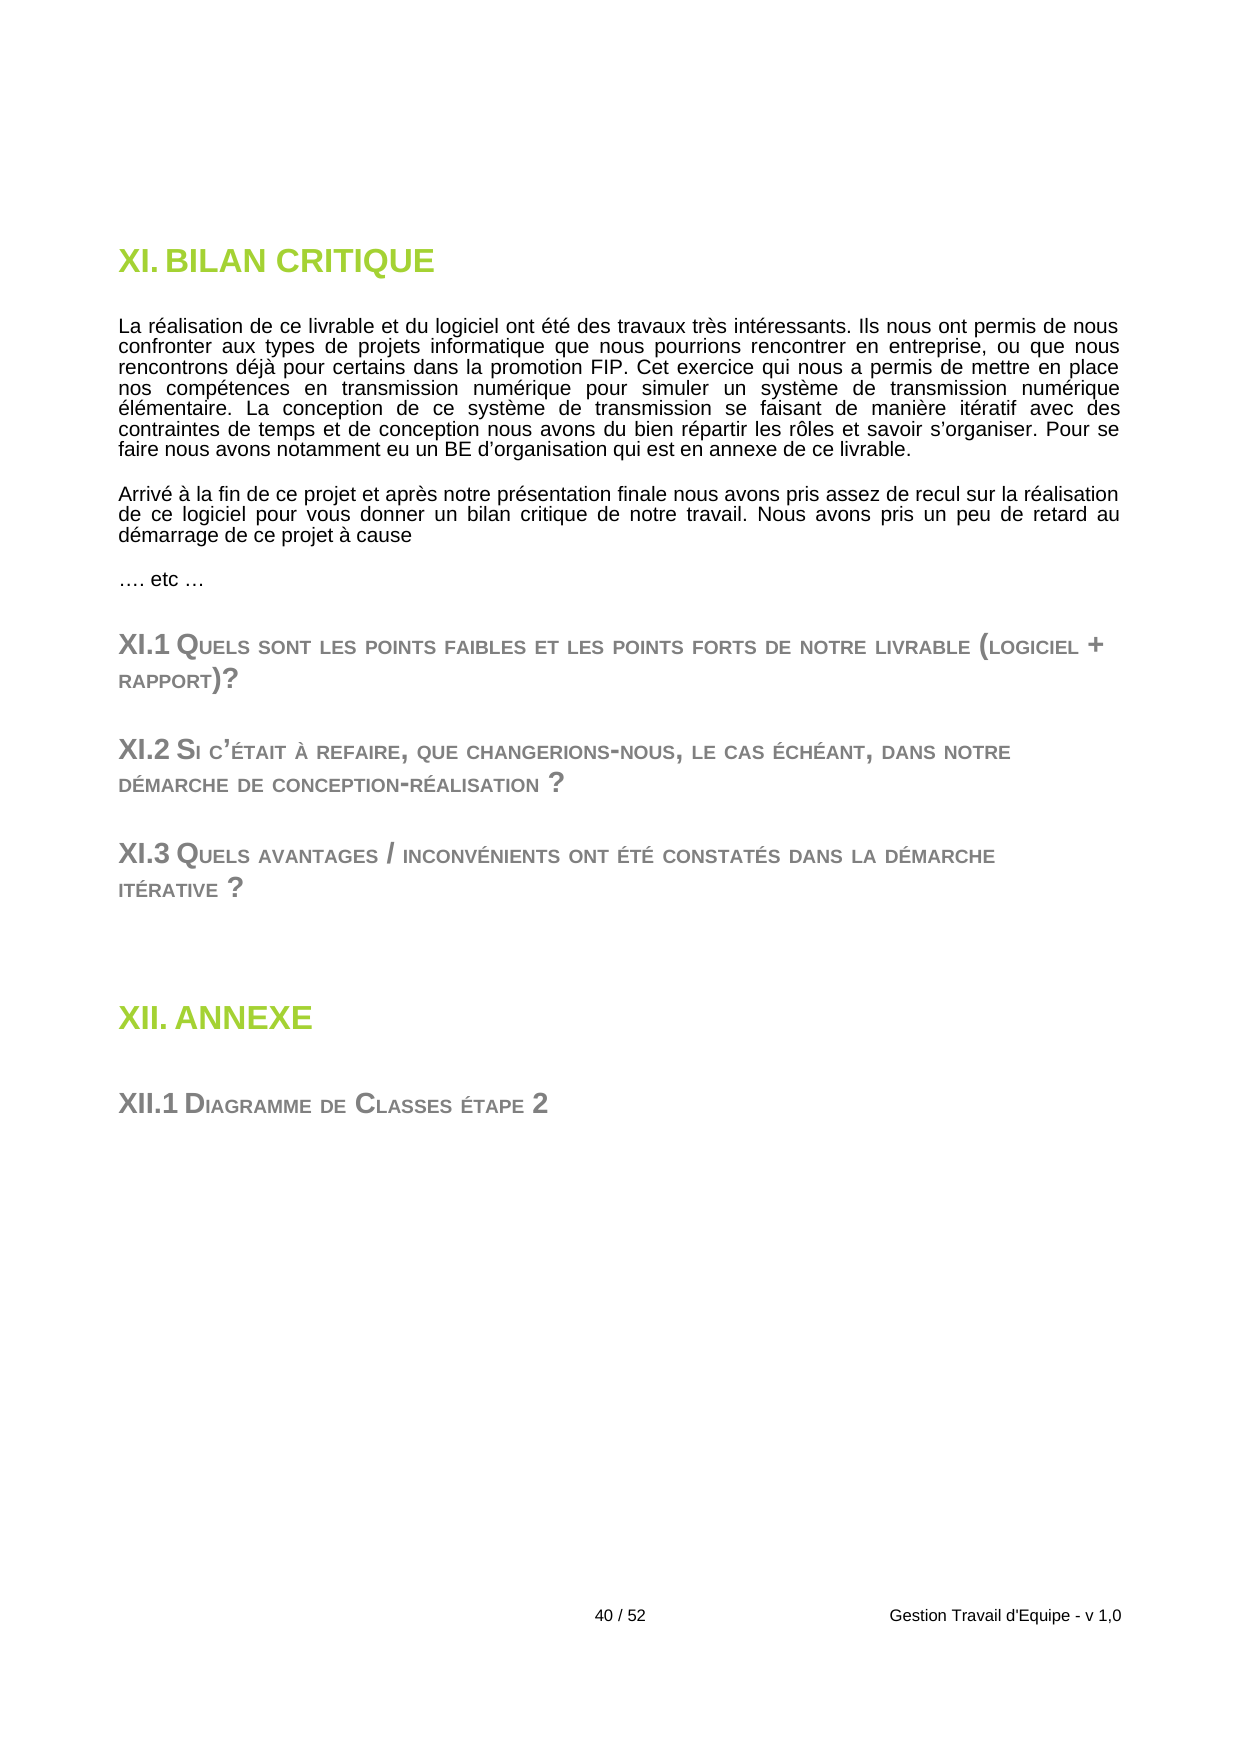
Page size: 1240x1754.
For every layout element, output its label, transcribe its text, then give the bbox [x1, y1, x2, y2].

subtitle Quels avantages / inconvénients ont été constatés dans la démarche itérative ? [118, 837, 1121, 904]
text …. etc … [118, 570, 1121, 591]
subtitle Diagramme de Classes étape 2 [118, 1086, 1121, 1120]
subtitle Annexe [118, 998, 1121, 1036]
subtitle Si c’était à refaire, que changerions-nous, le cas échéant, dans notre démarche de conception-réalisation ? [118, 732, 1121, 799]
text La réalisation de ce livrable et du logiciel ont été des travaux très intéressants. Ils nous ont permis de nous confronter aux types de projets informatique que nous pourrions rencontrer en entreprise, ou que nous rencontrons déjà pour certains dans la promotion FIP. Cet exercice qui nous a permis de mettre en place nos compétences en transmission numérique pour simuler un système de transmission numérique élémentaire. La conception de ce système de transmission se faisant de manière itératif avec des contraintes de temps et de conception nous avons du bien répartir les rôles et savoir s’organiser. Pour se faire nous avons notamment eu un BE d’organisation qui est en annexe de ce livrable. [118, 317, 1121, 461]
subtitle Quels sont les points faibles et les points forts de notre livrable (logiciel + rapport)? [118, 627, 1121, 694]
text Arrivé à la fin de ce projet et après notre présentation finale nous avons pris assez de recul sur la réalisation de ce logiciel pour vous donner un bilan critique de notre travail. Nous avons pris un peu de retard au démarrage de ce projet à cause [118, 484, 1121, 546]
subtitle Bilan Critique [118, 241, 1121, 280]
